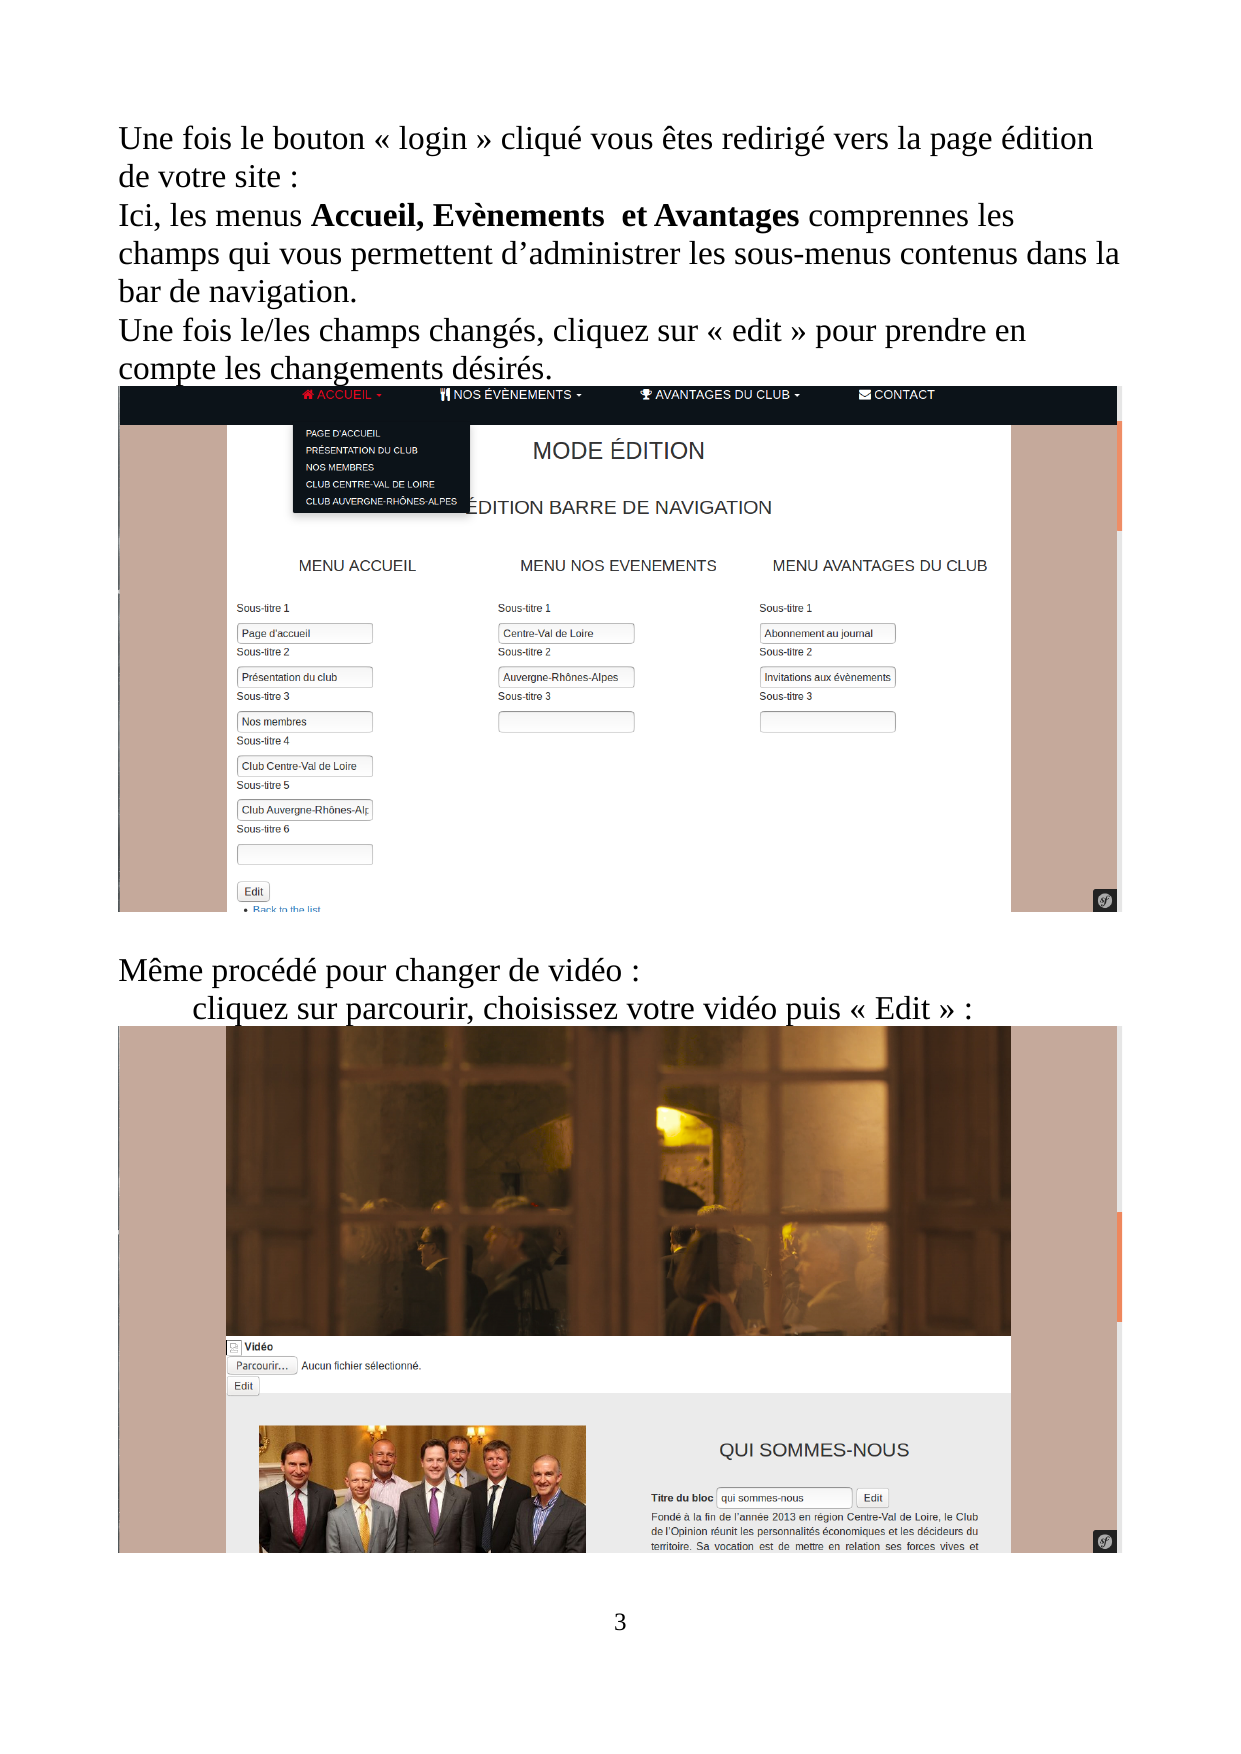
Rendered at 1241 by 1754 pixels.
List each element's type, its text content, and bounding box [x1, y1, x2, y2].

text Même procédé pour changer de vidéo : [118, 950, 1122, 988]
picture [118, 1026, 1123, 1553]
text Ici, les menus Accueil, Evènements et Avantages comprennes les champs qui vous permettent d’administrer les sous-menus contenus dans la bar de navigation. [118, 195, 1122, 310]
text cliquez sur parcourir, choisissez votre vidéo puis « Edit » : [118, 988, 1122, 1026]
text Une fois le bouton « login » cliqué vous êtes redirigé vers la page édition de votre site : [118, 118, 1122, 195]
picture [118, 386, 1123, 912]
text Une fois le/les champs changés, cliquez sur « edit » pour prendre en compte les changements désirés. [118, 310, 1122, 386]
